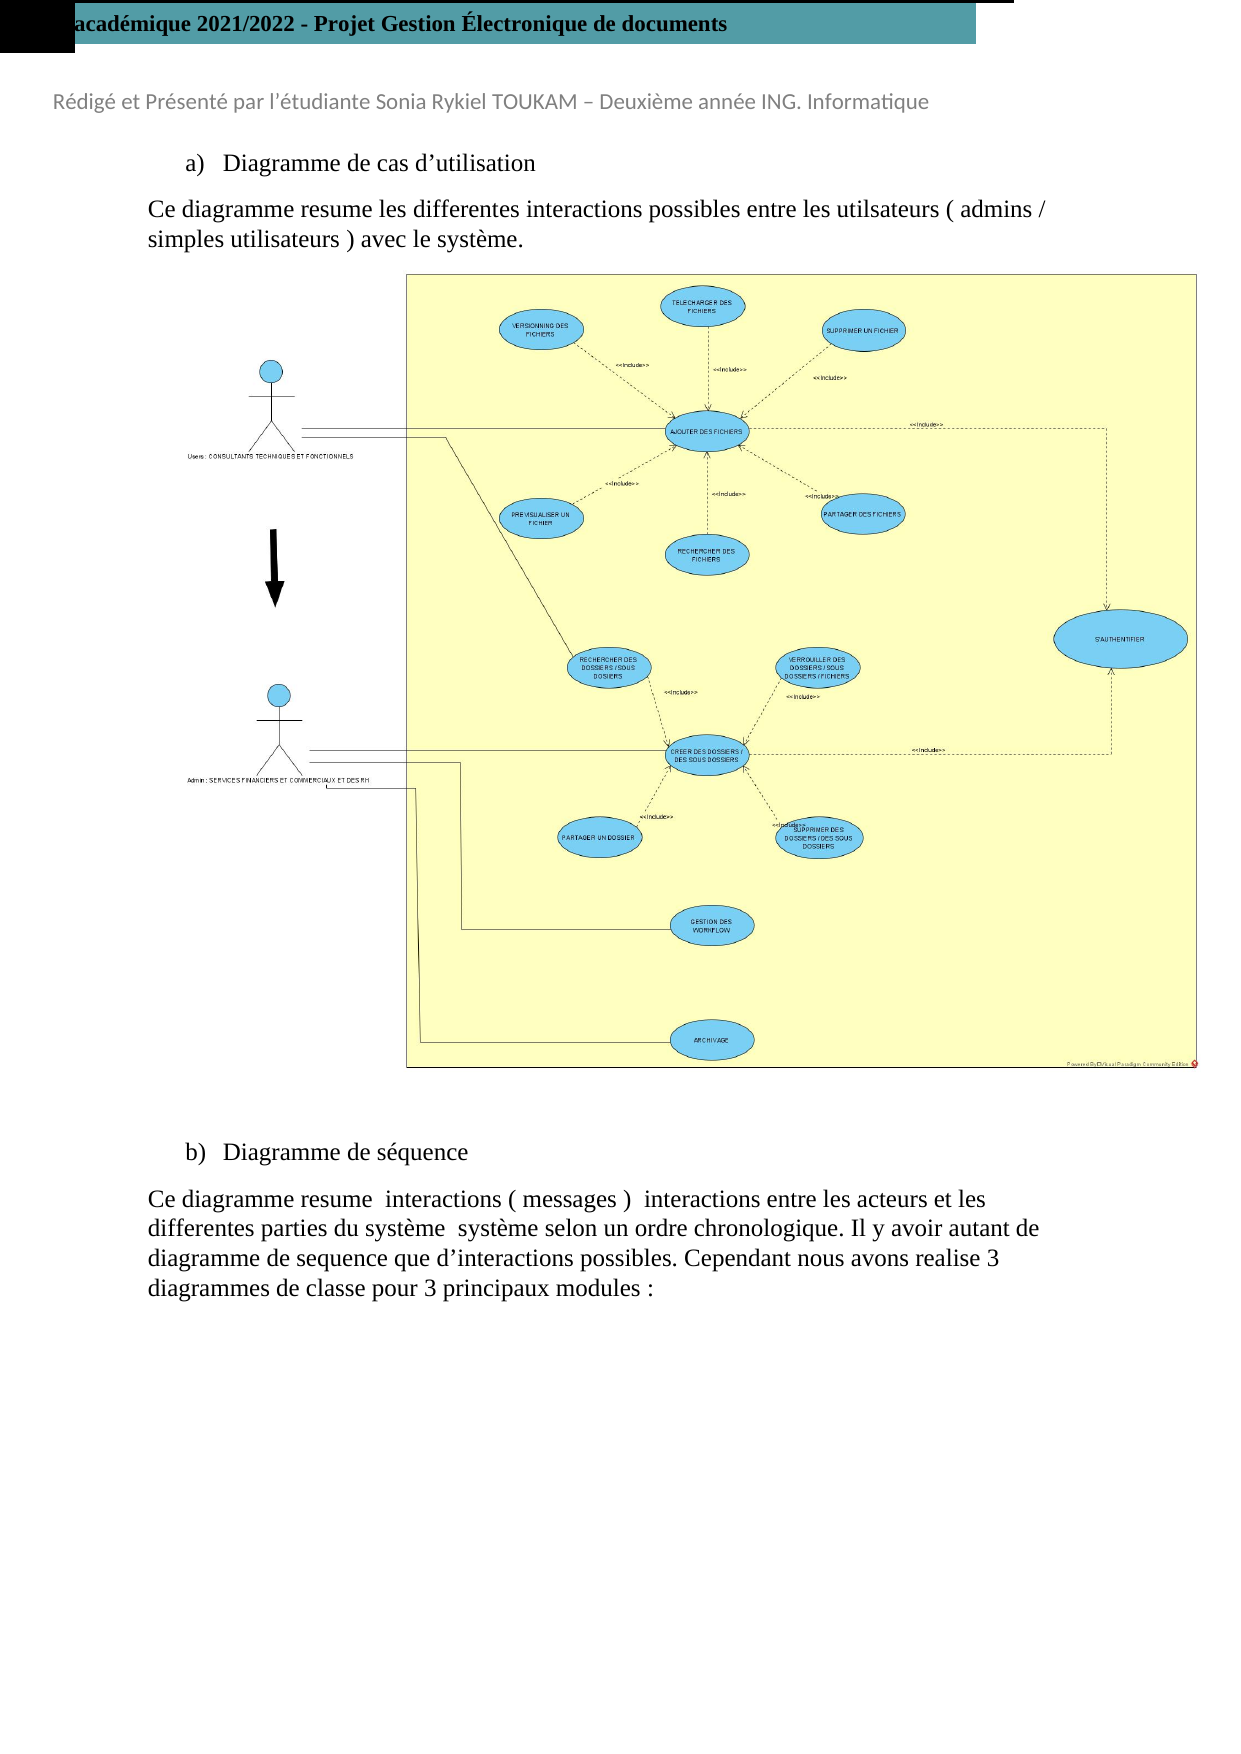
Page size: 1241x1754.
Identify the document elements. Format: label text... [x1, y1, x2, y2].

text Ce diagramme resume les differentes interactions possibles entre les utilsateurs ( admins / simples utilisateurs ) avec le système. [148, 194, 1093, 253]
text Ce diagramme resume interactions ( messages ) interactions entre les acteurs et les differentes parties du système système selon un ordre chronologique. Il y avoir autant de diagramme de sequence que d’interactions possibles. Cependant nous avons realise 3 diagrammes de classe pour 3 principaux modules : [148, 1184, 1093, 1302]
list Diagramme de séquence [185, 1137, 1093, 1166]
list Diagramme de cas d’utilisation [185, 148, 1093, 176]
